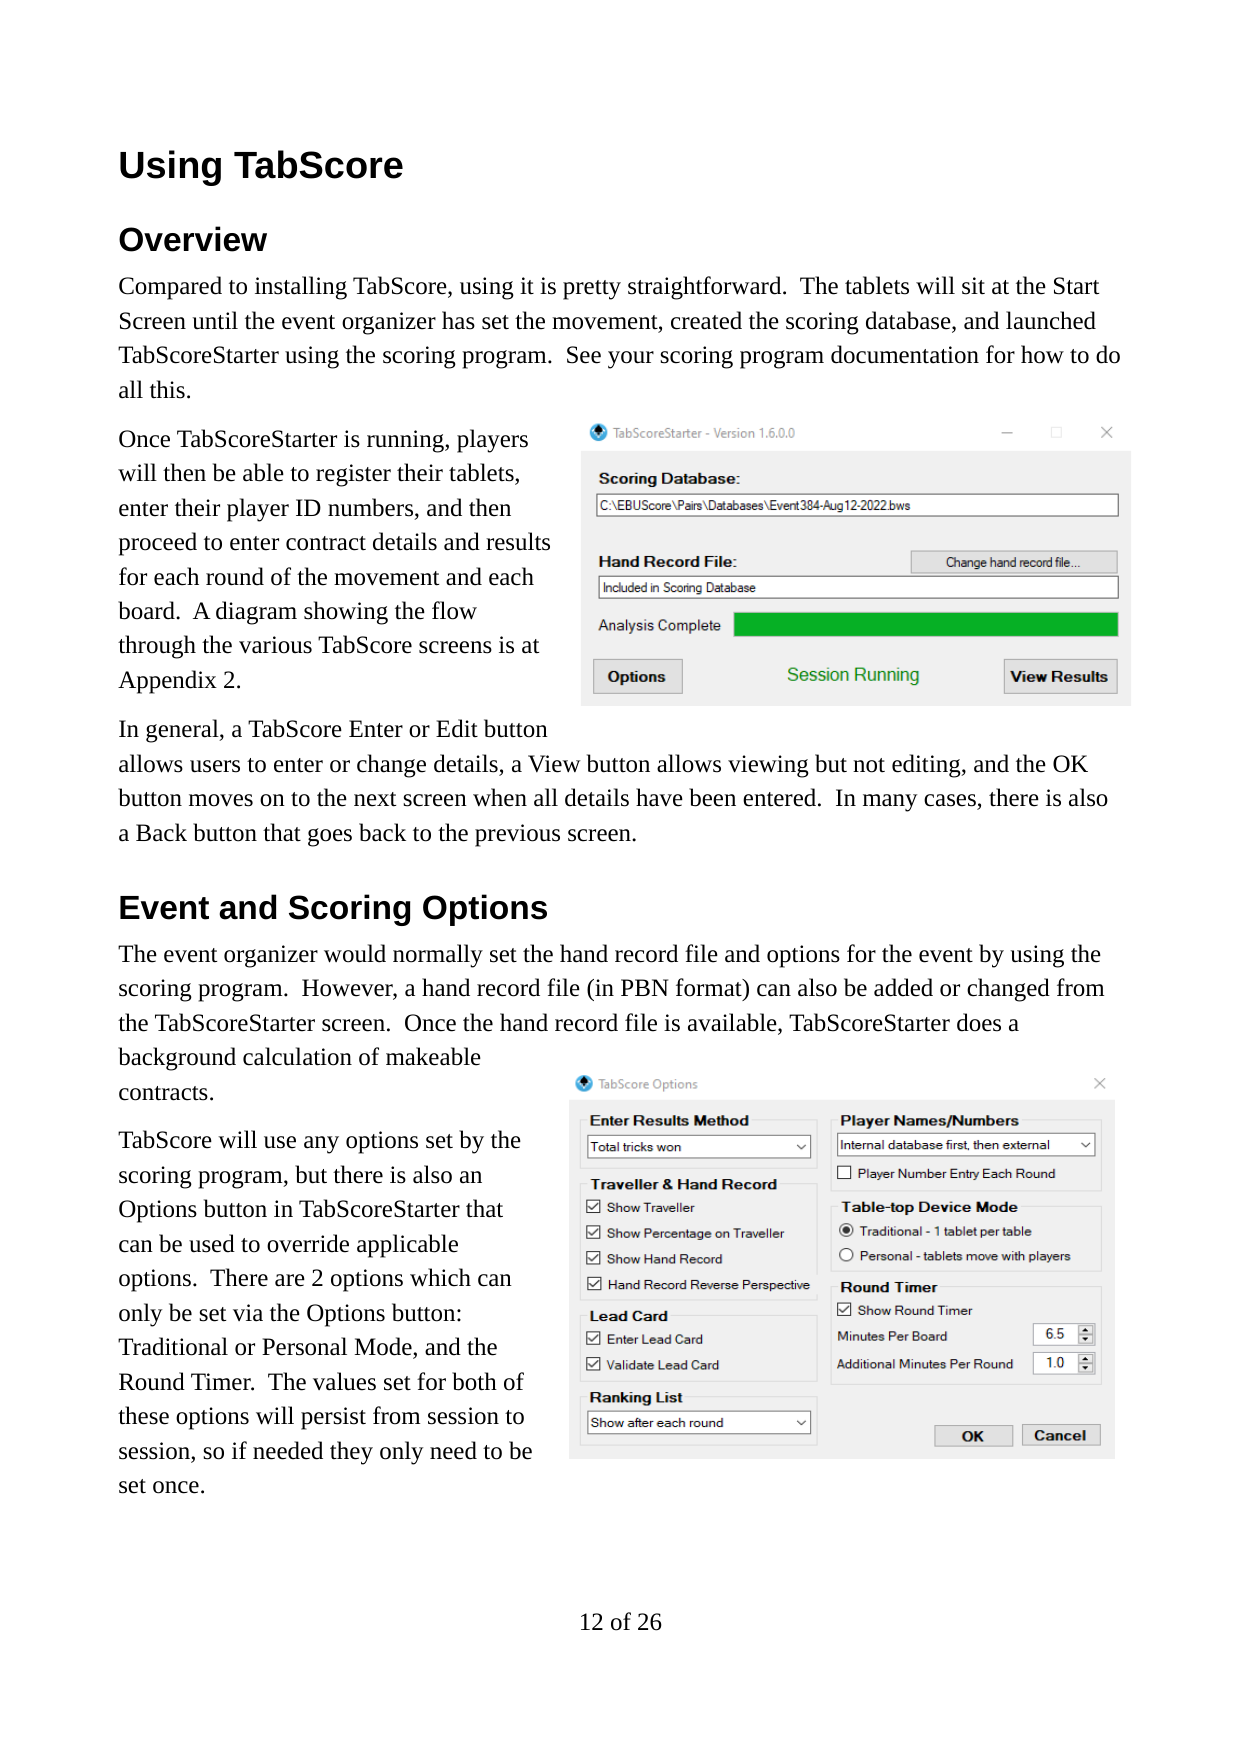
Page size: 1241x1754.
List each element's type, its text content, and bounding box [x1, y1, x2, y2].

text Compared to installing TabScore, using it is pretty straightforward. The tablets will sit at the Start Screen until the event organizer has set the movement, created the scoring database, and launched TabScoreStarter using the scoring program. See your scoring program documentation for how to do all this. [118, 271, 1122, 403]
text The event organizer would normally set the hand record file and options for the event by using the scoring program. However, a hand record file (in PBN format) can also be added or changed from the TabScoreStarter screen. Once the hand record file is available, TabScoreStarter does a background calculation of makeable contracts. [118, 939, 1122, 1105]
picture [569, 1071, 1115, 1459]
text Once TabScoreStarter is running, players will then be able to register their tablets, enter their player ID numbers, and then proceed to enter contract details and results for each round of the movement and each board. A diagram showing the flow through the various TabScore screens is at Appendix 2. [118, 424, 580, 694]
subtitle Overview [118, 220, 1122, 259]
text TabScore will use any options set by the scoring program, but there is also an Options button in TabScoreStarter that can be used to override applicable options. There are 2 options which can only be set via the Options button: Traditional or Personal Mode, and the Round Timer. The values set for both of these options will persist from session to session, so if needed they only need to be set once. [118, 1126, 1122, 1499]
subtitle Event and Scoring Options [118, 887, 1122, 926]
subtitle Using TabScore [118, 143, 1122, 187]
text In general, a TabScore Enter or Edit button allows users to enter or change details, a View button allows viewing but not editing, and the OK button moves on to the next screen when all details have been entered. In many cases, there is also a Back button that goes back to the previous screen. [118, 714, 1122, 846]
picture [580, 417, 1132, 706]
